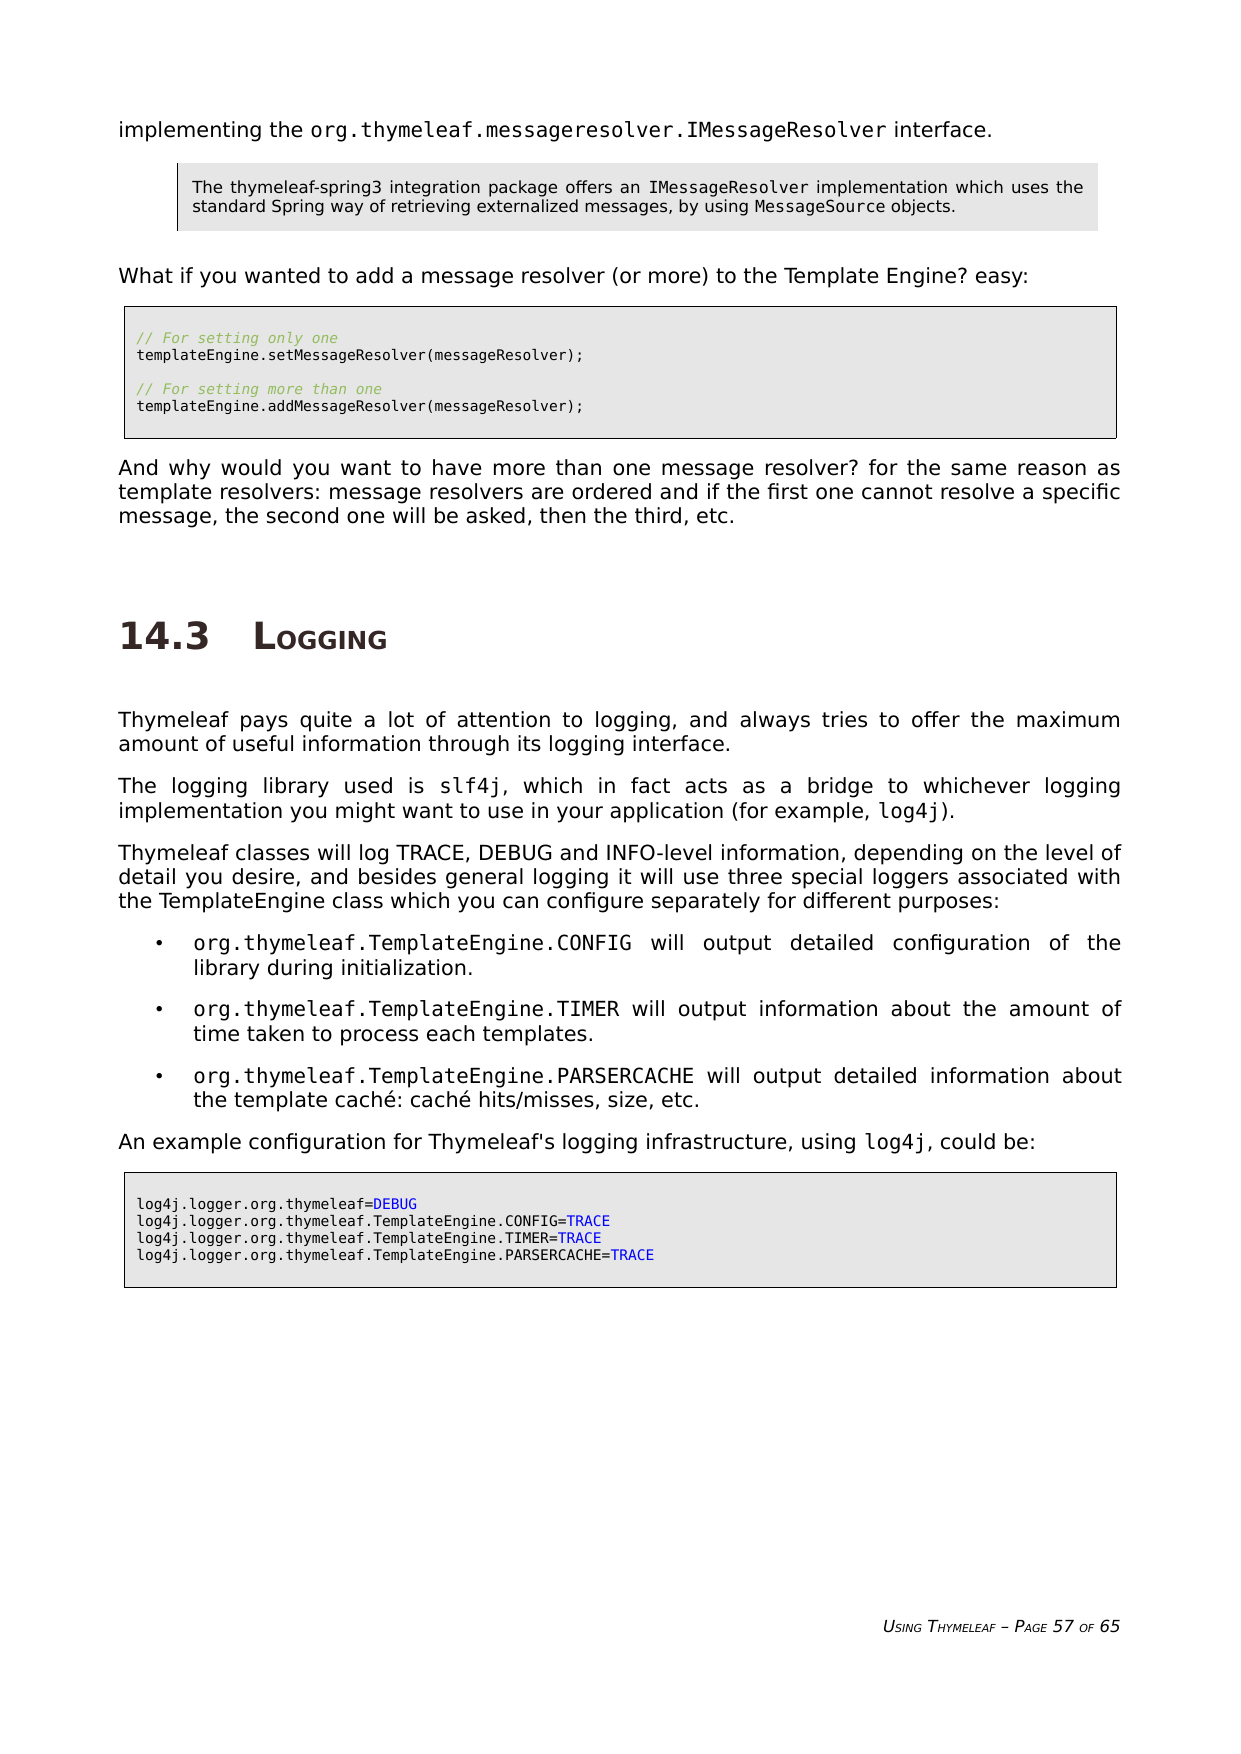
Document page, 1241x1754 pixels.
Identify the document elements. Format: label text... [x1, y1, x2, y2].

text An example configuration for Thymeleaf's logging infrastructure, using log4j, could be: [118, 1130, 1122, 1154]
text And why would you want to have more than one message resolver? for the same reason as template resolvers: message resolvers are ordered and if the first one cannot resolve a specific message, the second one will be asked, then the third, etc. [118, 456, 1122, 529]
text The logging library used is slf4j, which in fact acts as a bridge to whichever logging implementation you might want to use in your application (for example, log4j). [118, 774, 1122, 823]
list org.thymeleaf.TemplateEngine.CONFIG will output detailed configuration of the library during initialization. [156, 931, 1122, 980]
list org.thymeleaf.TemplateEngine.PARSERCACHE will output detailed information about the template caché: caché hits/misses, size, etc. [156, 1064, 1122, 1112]
list org.thymeleaf.TemplateEngine.TIMER will output information about the amount of time taken to process each templates. [156, 997, 1122, 1046]
text The thymeleaf-spring3 integration package offers an IMessageResolver implementation which uses the standard Spring way of retrieving externalized messages, by using MessageSource objects. [178, 163, 1098, 231]
subtitle Logging [118, 614, 1122, 658]
text implementing the org.thymeleaf.messageresolver.IMessageResolver interface. [118, 118, 1122, 142]
text log4j.logger.org.thymeleaf=DEBUG log4j.logger.org.thymeleaf.TemplateEngine.CONFIG=TRACE log4j.logger.org.thymeleaf.TemplateEngine.TIMER=TRACE log4j.logger.org.thymeleaf.TemplateEngine.PARSERCACHE=TRACE [125, 1173, 1116, 1287]
text Thymeleaf classes will log TRACE, DEBUG and INFO-level information, depending on the level of detail you desire, and besides general logging it will use three special loggers associated with the TemplateEngine class which you can configure separately for different purposes: [118, 841, 1122, 913]
text // For setting only one templateEngine.setMessageResolver(messageResolver); // For setting more than one templateEngine.addMessageResolver(messageResolver); [125, 307, 1116, 438]
text What if you wanted to add a message resolver (or more) to the Template Engine? easy: [118, 264, 1122, 288]
text Thymeleaf pays quite a lot of attention to logging, and always tries to offer the maximum amount of useful information through its logging interface. [118, 708, 1122, 757]
